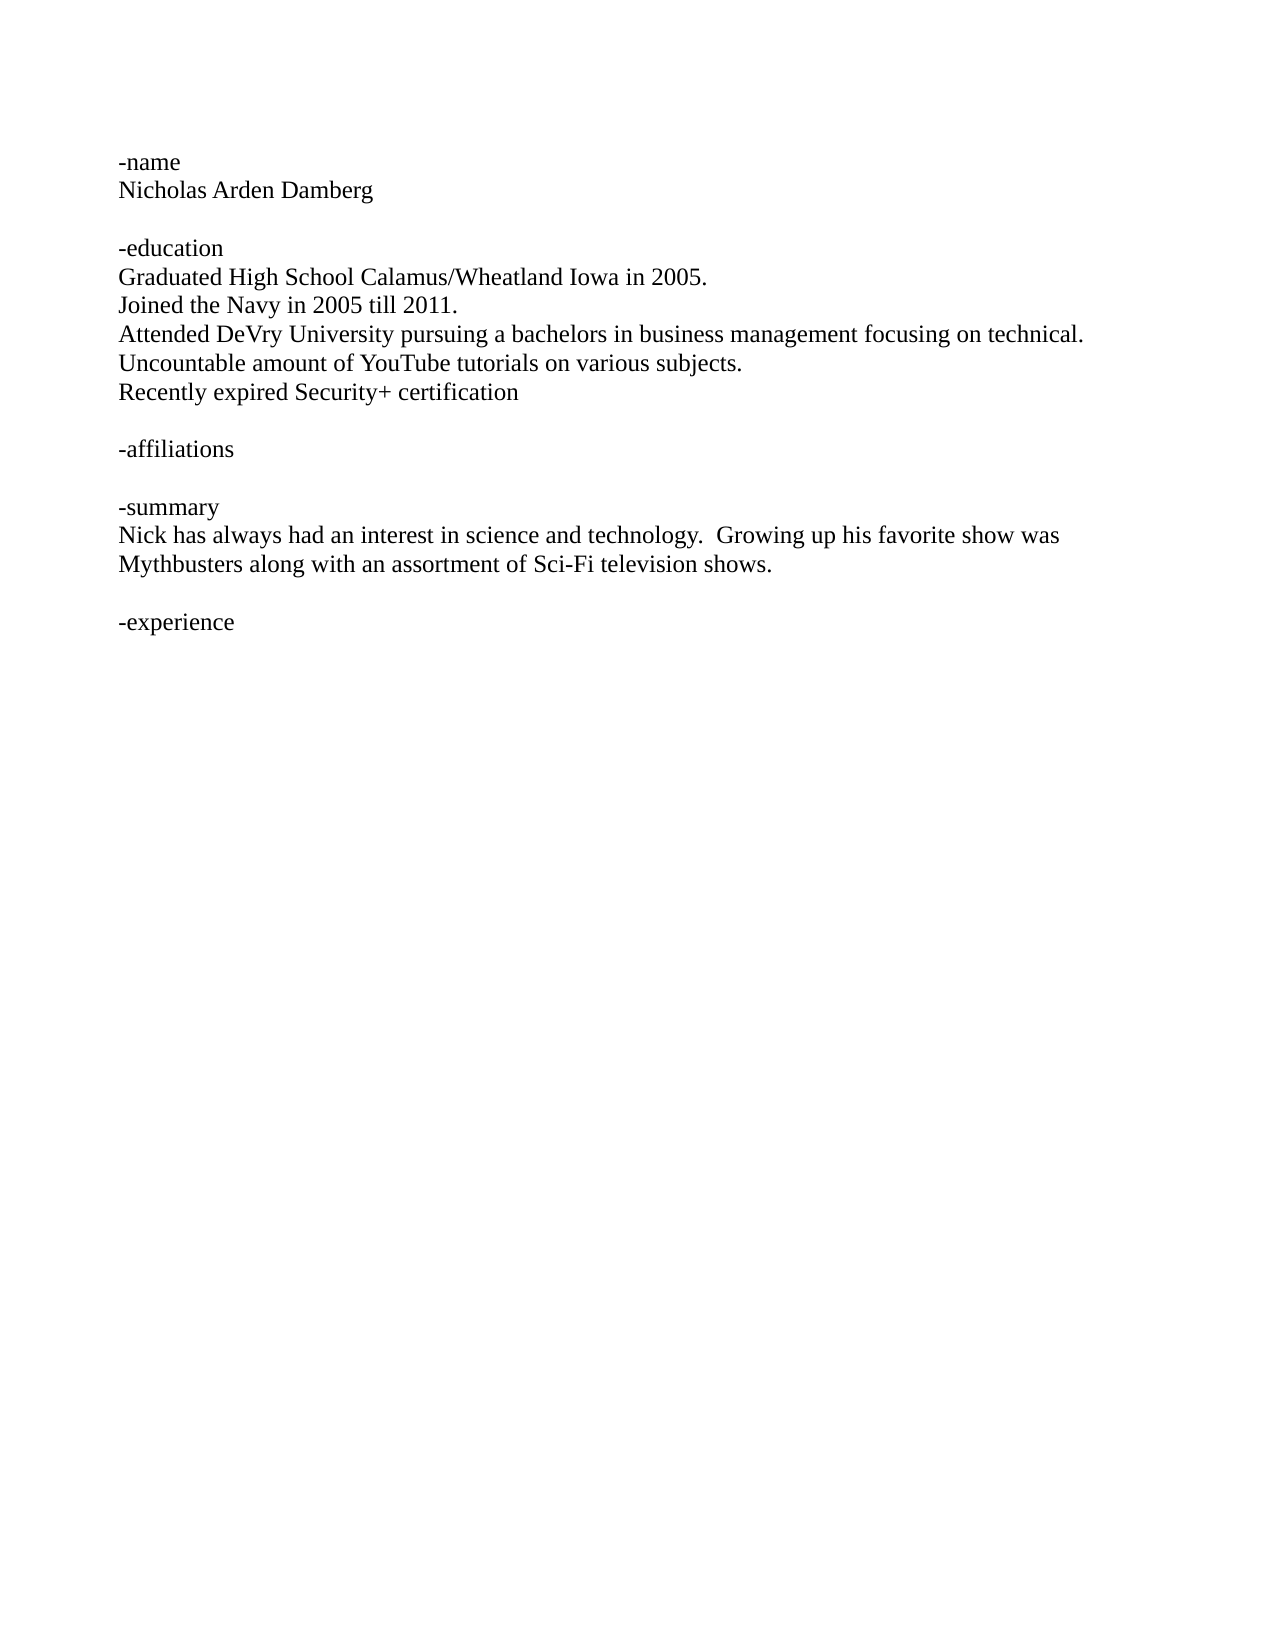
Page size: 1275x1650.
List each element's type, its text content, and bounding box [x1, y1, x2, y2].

text -affiliations [118, 434, 1157, 463]
text Attended DeVry University pursuing a bachelors in business management focusing on technical. [118, 319, 1157, 348]
text -experience [118, 607, 1157, 636]
text Graduated High School Calamus/Wheatland Iowa in 2005. [118, 262, 1157, 291]
text -education [118, 233, 1157, 262]
text Joined the Navy in 2005 till 2011. [118, 291, 1157, 319]
text Recently expired Security+ certification [118, 377, 1157, 406]
text -name [118, 147, 1157, 176]
text -summary [118, 492, 1157, 521]
text Nicholas Arden Damberg [118, 176, 1157, 204]
text Uncountable amount of YouTube tutorials on various subjects. [118, 348, 1157, 377]
text Nick has always had an interest in science and technology. Growing up his favorite show was Mythbusters along with an assortment of Sci-Fi television shows. [118, 521, 1157, 578]
